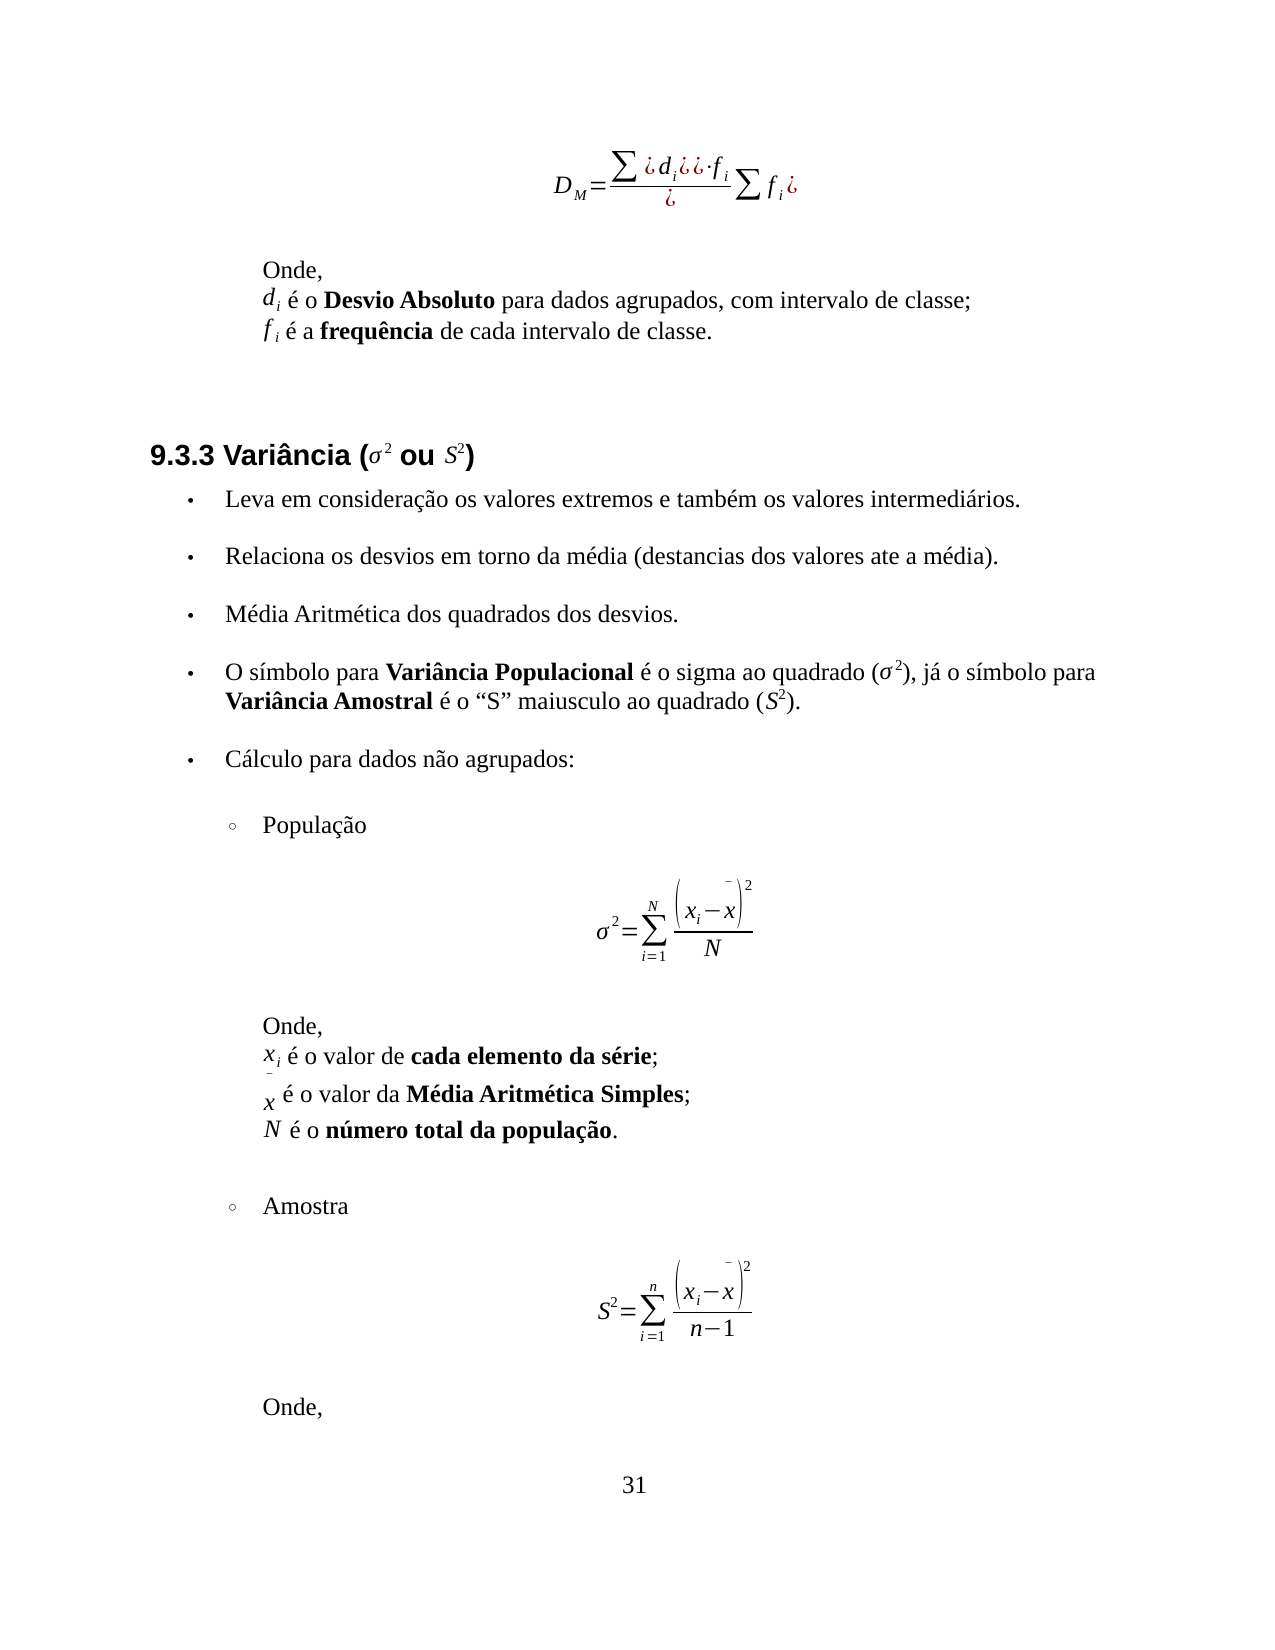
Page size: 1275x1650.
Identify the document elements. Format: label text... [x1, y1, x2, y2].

list Relaciona os desvios em torno da média (destancias dos valores ate a média). [187, 541, 1125, 599]
list Cálculo para dados não agrupados: [187, 744, 1125, 801]
list Leva em consideração os valores extremos e também os valores intermediários. [187, 484, 1125, 541]
list Amostra [225, 1191, 1125, 1248]
list Onde, é o valor de cada elemento da série; é o valor da Média Aritmética Simples; é o número total da população. [225, 1011, 1125, 1173]
list O símbolo para Variância Populacional é o sigma ao quadrado (), já o símbolo para Variância Amostral é o “S” maiusculo ao quadrado (). [187, 656, 1125, 744]
subtitle 9.3.3 Variância ( ou ) [150, 438, 1125, 471]
list Onde, é o Desvio Absoluto para dados agrupados, com intervalo de classe; é a frequência de cada intervalo de classe. [225, 255, 1125, 375]
list Onde, é o valor de cada elemento da série; é o valor da Média Aritmética Simples; é o número de elementos da Amostra; é por ser uma estimativa no caso da Amostra, trabalhando assim com um grau a menos de liberdade. [225, 1392, 1125, 1421]
list Média Aritmética dos quadrados dos desvios. [187, 599, 1125, 656]
list População [225, 810, 1125, 868]
